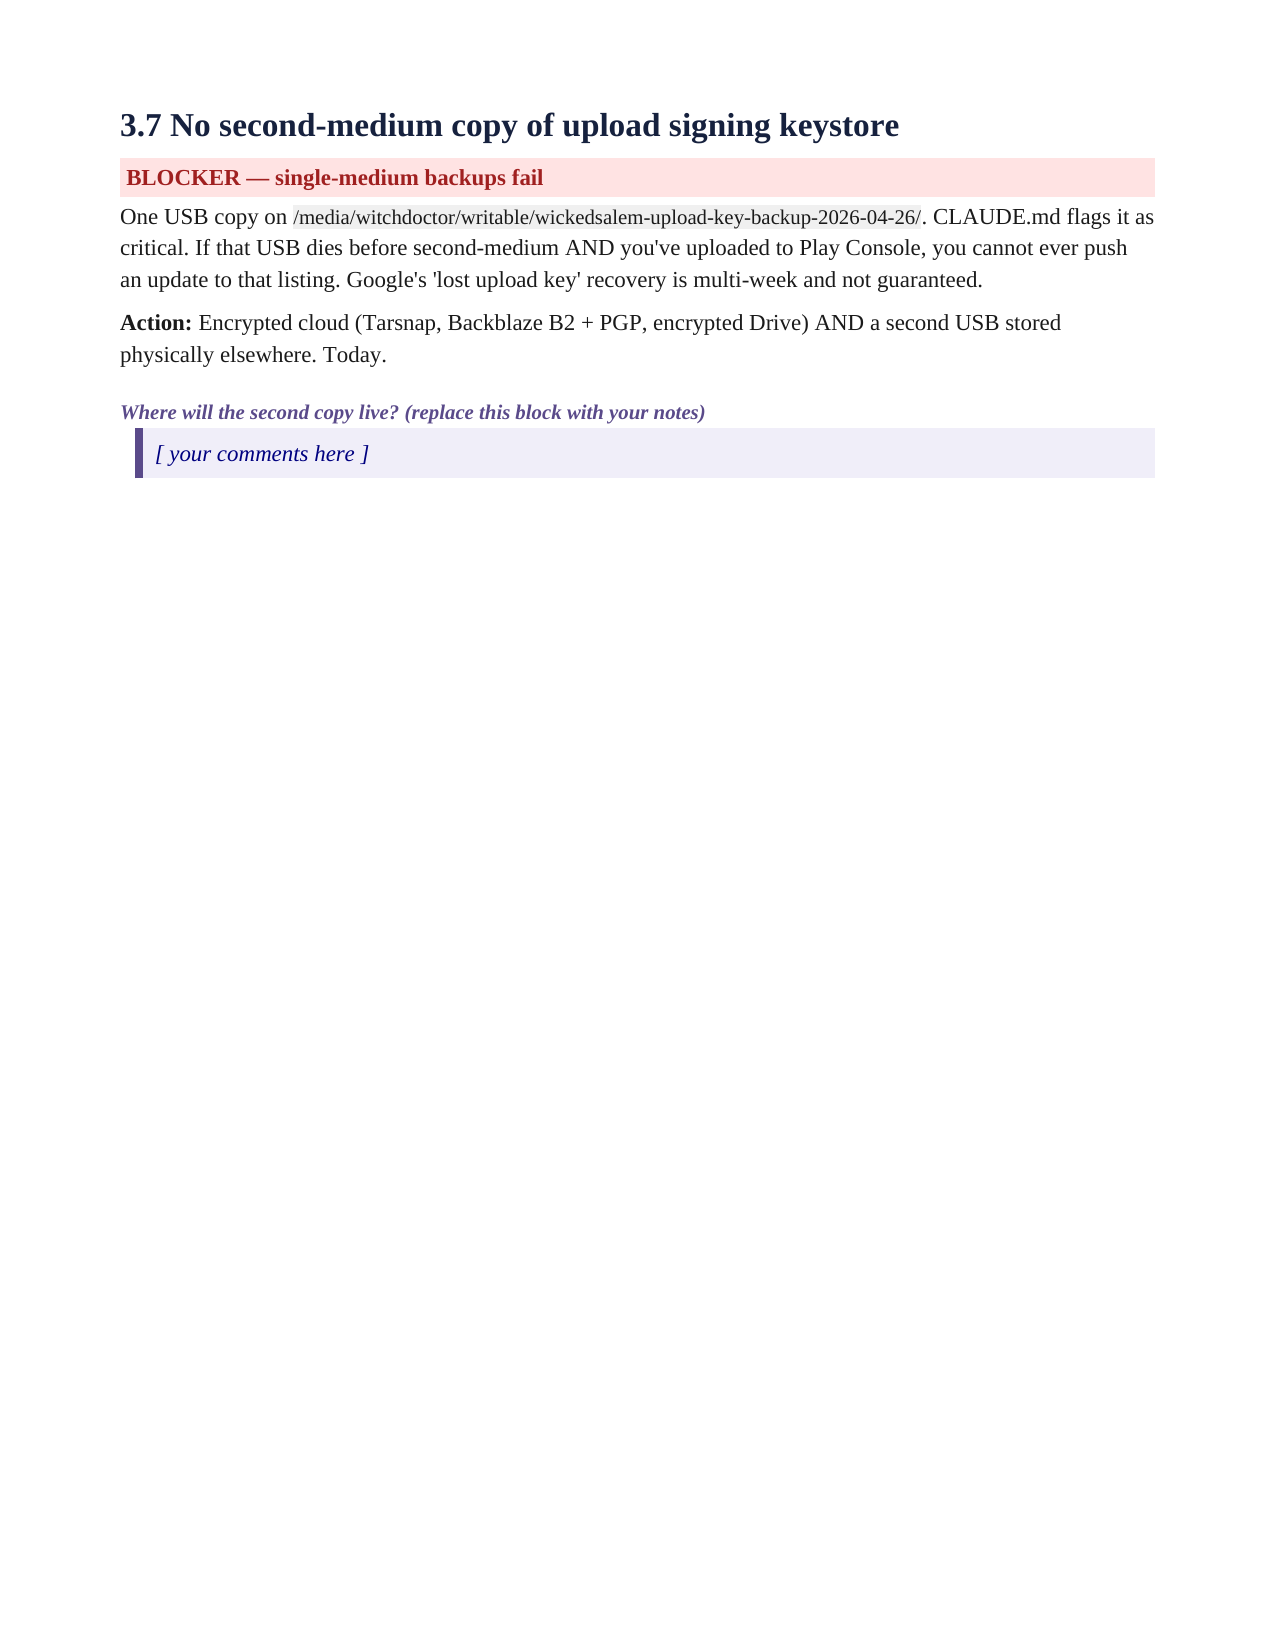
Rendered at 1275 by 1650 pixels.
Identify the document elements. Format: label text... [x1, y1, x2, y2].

text One USB copy on /media/witchdoctor/writable/wickedsalem-upload-key-backup-2026-04-26/. CLAUDE.md flags it as critical. If that USB dies before second-medium AND you've uploaded to Play Console, you cannot ever push an update to that listing. Google's 'lost upload key' recovery is multi-week and not guaranteed. [120, 203, 1155, 292]
subtitle 3.7 No second-medium copy of upload signing keystore [120, 105, 1155, 143]
text Action: Encrypted cloud (Tarsnap, Backblaze B2 + PGP, encrypted Drive) AND a second USB stored physically elsewhere. Today. [120, 309, 1155, 367]
text BLOCKER — single-medium backups fail [120, 158, 1155, 197]
text [ your comments here ] [143, 428, 1155, 478]
text Where will the second copy live? (replace this block with your notes) [120, 399, 1155, 424]
